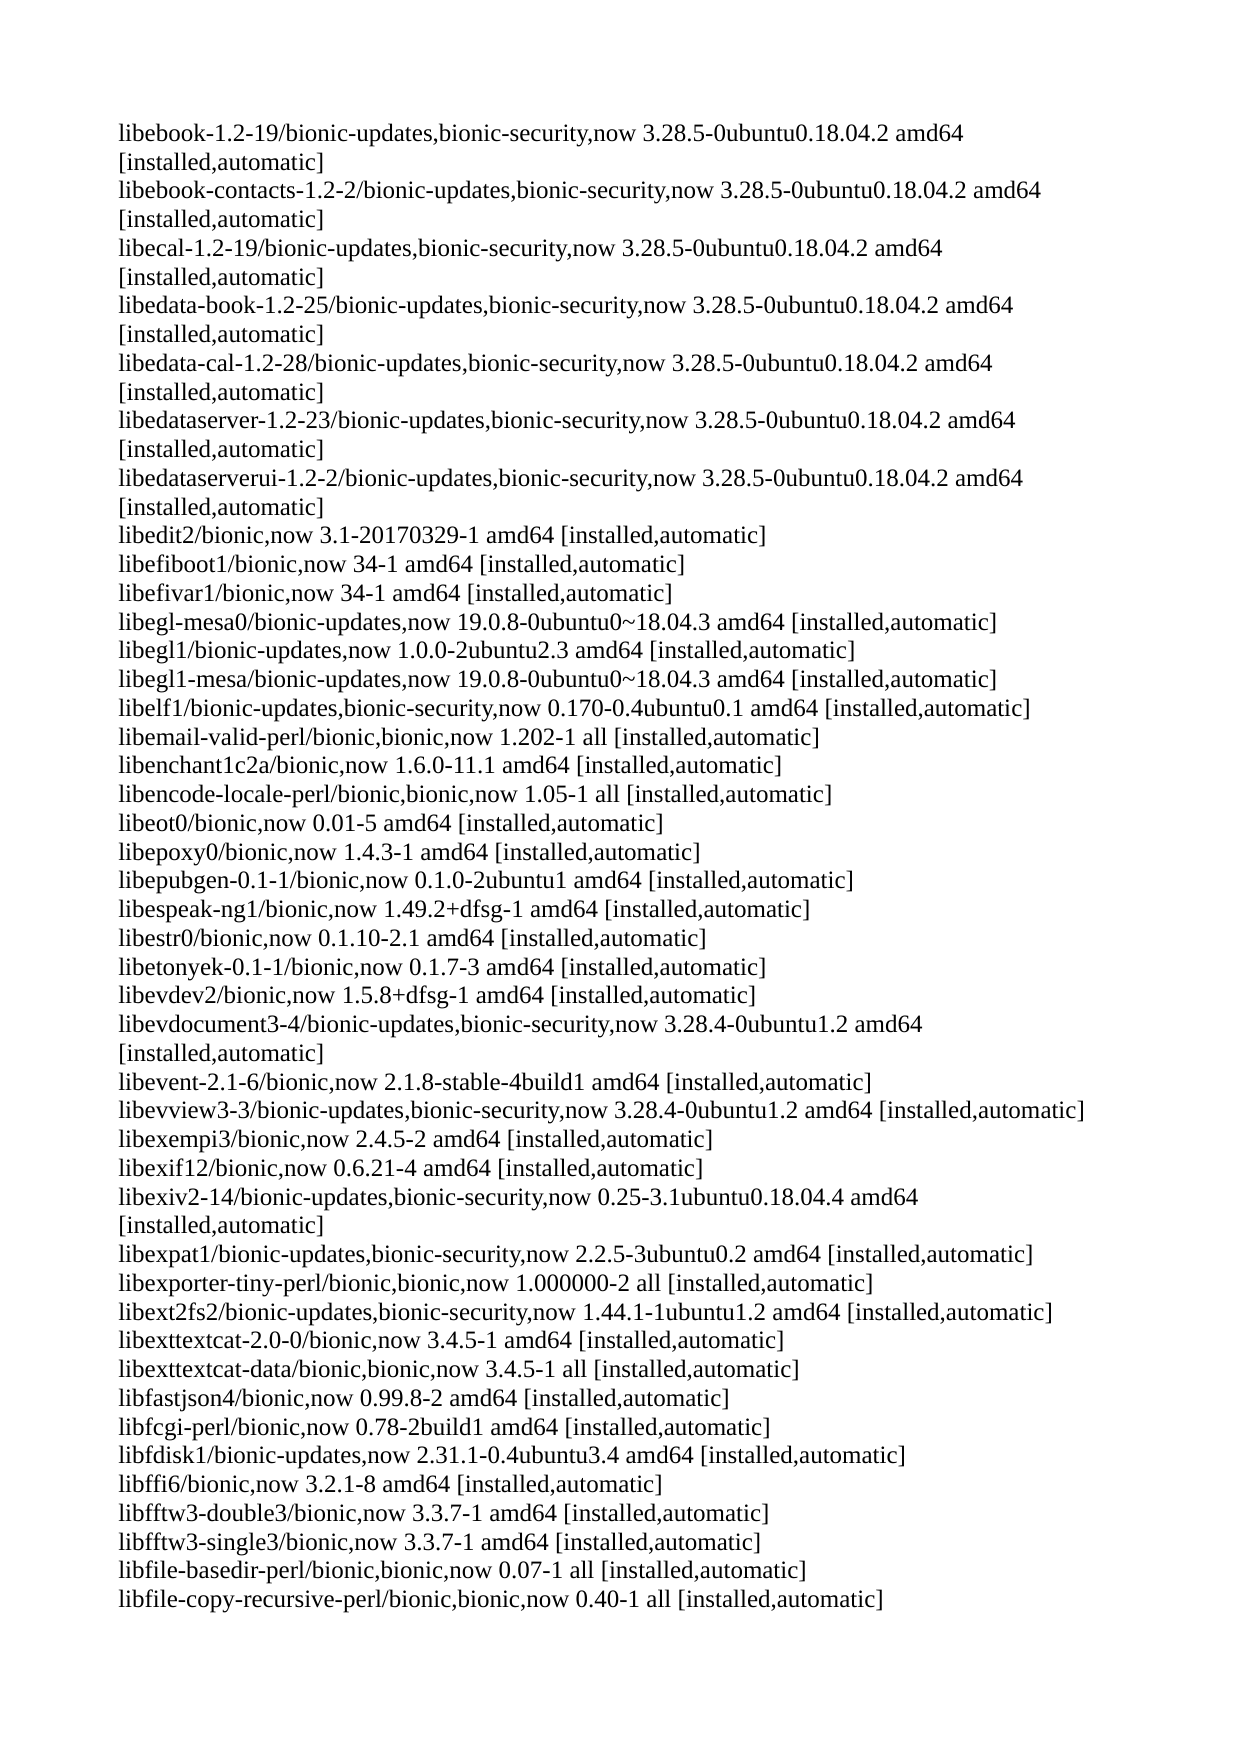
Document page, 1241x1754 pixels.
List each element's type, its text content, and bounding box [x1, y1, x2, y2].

text libfftw3-single3/bionic,now 3.3.7-1 amd64 [installed,automatic] [118, 1527, 1122, 1556]
text libevent-2.1-6/bionic,now 2.1.8-stable-4build1 amd64 [installed,automatic] [118, 1067, 1122, 1096]
text libfile-copy-recursive-perl/bionic,bionic,now 0.40-1 all [installed,automatic] [118, 1584, 1122, 1613]
text libenchant1c2a/bionic,now 1.6.0-11.1 amd64 [installed,automatic] [118, 751, 1122, 779]
text libedata-cal-1.2-28/bionic-updates,bionic-security,now 3.28.5-0ubuntu0.18.04.2 amd64 [installed,automatic] [118, 348, 1122, 406]
text libexttextcat-2.0-0/bionic,now 3.4.5-1 amd64 [installed,automatic] [118, 1326, 1122, 1354]
text libetonyek-0.1-1/bionic,now 0.1.7-3 amd64 [installed,automatic] [118, 952, 1122, 981]
text libemail-valid-perl/bionic,bionic,now 1.202-1 all [installed,automatic] [118, 722, 1122, 751]
text libedataserverui-1.2-2/bionic-updates,bionic-security,now 3.28.5-0ubuntu0.18.04.2 amd64 [installed,automatic] [118, 463, 1122, 521]
text libestr0/bionic,now 0.1.10-2.1 amd64 [installed,automatic] [118, 923, 1122, 952]
text libepoxy0/bionic,now 1.4.3-1 amd64 [installed,automatic] [118, 837, 1122, 866]
text libevdocument3-4/bionic-updates,bionic-security,now 3.28.4-0ubuntu1.2 amd64 [installed,automatic] [118, 1009, 1122, 1067]
text libexporter-tiny-perl/bionic,bionic,now 1.000000-2 all [installed,automatic] [118, 1268, 1122, 1297]
text libecal-1.2-19/bionic-updates,bionic-security,now 3.28.5-0ubuntu0.18.04.2 amd64 [installed,automatic] [118, 233, 1122, 291]
text libepubgen-0.1-1/bionic,now 0.1.0-2ubuntu1 amd64 [installed,automatic] [118, 866, 1122, 894]
text libedataserver-1.2-23/bionic-updates,bionic-security,now 3.28.5-0ubuntu0.18.04.2 amd64 [installed,automatic] [118, 406, 1122, 463]
text libencode-locale-perl/bionic,bionic,now 1.05-1 all [installed,automatic] [118, 779, 1122, 808]
text libexif12/bionic,now 0.6.21-4 amd64 [installed,automatic] [118, 1153, 1122, 1182]
text libexempi3/bionic,now 2.4.5-2 amd64 [installed,automatic] [118, 1124, 1122, 1153]
text libespeak-ng1/bionic,now 1.49.2+dfsg-1 amd64 [installed,automatic] [118, 894, 1122, 923]
text libedata-book-1.2-25/bionic-updates,bionic-security,now 3.28.5-0ubuntu0.18.04.2 amd64 [installed,automatic] [118, 291, 1122, 348]
text libegl1-mesa/bionic-updates,now 19.0.8-0ubuntu0~18.04.3 amd64 [installed,automatic] [118, 664, 1122, 693]
text libebook-contacts-1.2-2/bionic-updates,bionic-security,now 3.28.5-0ubuntu0.18.04.2 amd64 [installed,automatic] [118, 176, 1122, 233]
text libexpat1/bionic-updates,bionic-security,now 2.2.5-3ubuntu0.2 amd64 [installed,automatic] [118, 1239, 1122, 1268]
text libexttextcat-data/bionic,bionic,now 3.4.5-1 all [installed,automatic] [118, 1354, 1122, 1383]
text libegl1/bionic-updates,now 1.0.0-2ubuntu2.3 amd64 [installed,automatic] [118, 636, 1122, 664]
text libfftw3-double3/bionic,now 3.3.7-1 amd64 [installed,automatic] [118, 1498, 1122, 1527]
text libefivar1/bionic,now 34-1 amd64 [installed,automatic] [118, 578, 1122, 607]
text libevdev2/bionic,now 1.5.8+dfsg-1 amd64 [installed,automatic] [118, 981, 1122, 1009]
text libfcgi-perl/bionic,now 0.78-2build1 amd64 [installed,automatic] [118, 1412, 1122, 1441]
text libfile-basedir-perl/bionic,bionic,now 0.07-1 all [installed,automatic] [118, 1556, 1122, 1584]
text libext2fs2/bionic-updates,bionic-security,now 1.44.1-1ubuntu1.2 amd64 [installed,automatic] [118, 1297, 1122, 1326]
text libefiboot1/bionic,now 34-1 amd64 [installed,automatic] [118, 549, 1122, 578]
text libfastjson4/bionic,now 0.99.8-2 amd64 [installed,automatic] [118, 1383, 1122, 1412]
text libedit2/bionic,now 3.1-20170329-1 amd64 [installed,automatic] [118, 521, 1122, 549]
text libfdisk1/bionic-updates,now 2.31.1-0.4ubuntu3.4 amd64 [installed,automatic] [118, 1441, 1122, 1469]
text libegl-mesa0/bionic-updates,now 19.0.8-0ubuntu0~18.04.3 amd64 [installed,automatic] [118, 607, 1122, 636]
text libevview3-3/bionic-updates,bionic-security,now 3.28.4-0ubuntu1.2 amd64 [installed,automatic] [118, 1096, 1122, 1124]
text libelf1/bionic-updates,bionic-security,now 0.170-0.4ubuntu0.1 amd64 [installed,automatic] [118, 693, 1122, 722]
text libffi6/bionic,now 3.2.1-8 amd64 [installed,automatic] [118, 1469, 1122, 1498]
text libexiv2-14/bionic-updates,bionic-security,now 0.25-3.1ubuntu0.18.04.4 amd64 [installed,automatic] [118, 1182, 1122, 1239]
text libeot0/bionic,now 0.01-5 amd64 [installed,automatic] [118, 808, 1122, 837]
text libebook-1.2-19/bionic-updates,bionic-security,now 3.28.5-0ubuntu0.18.04.2 amd64 [installed,automatic] [118, 118, 1122, 176]
